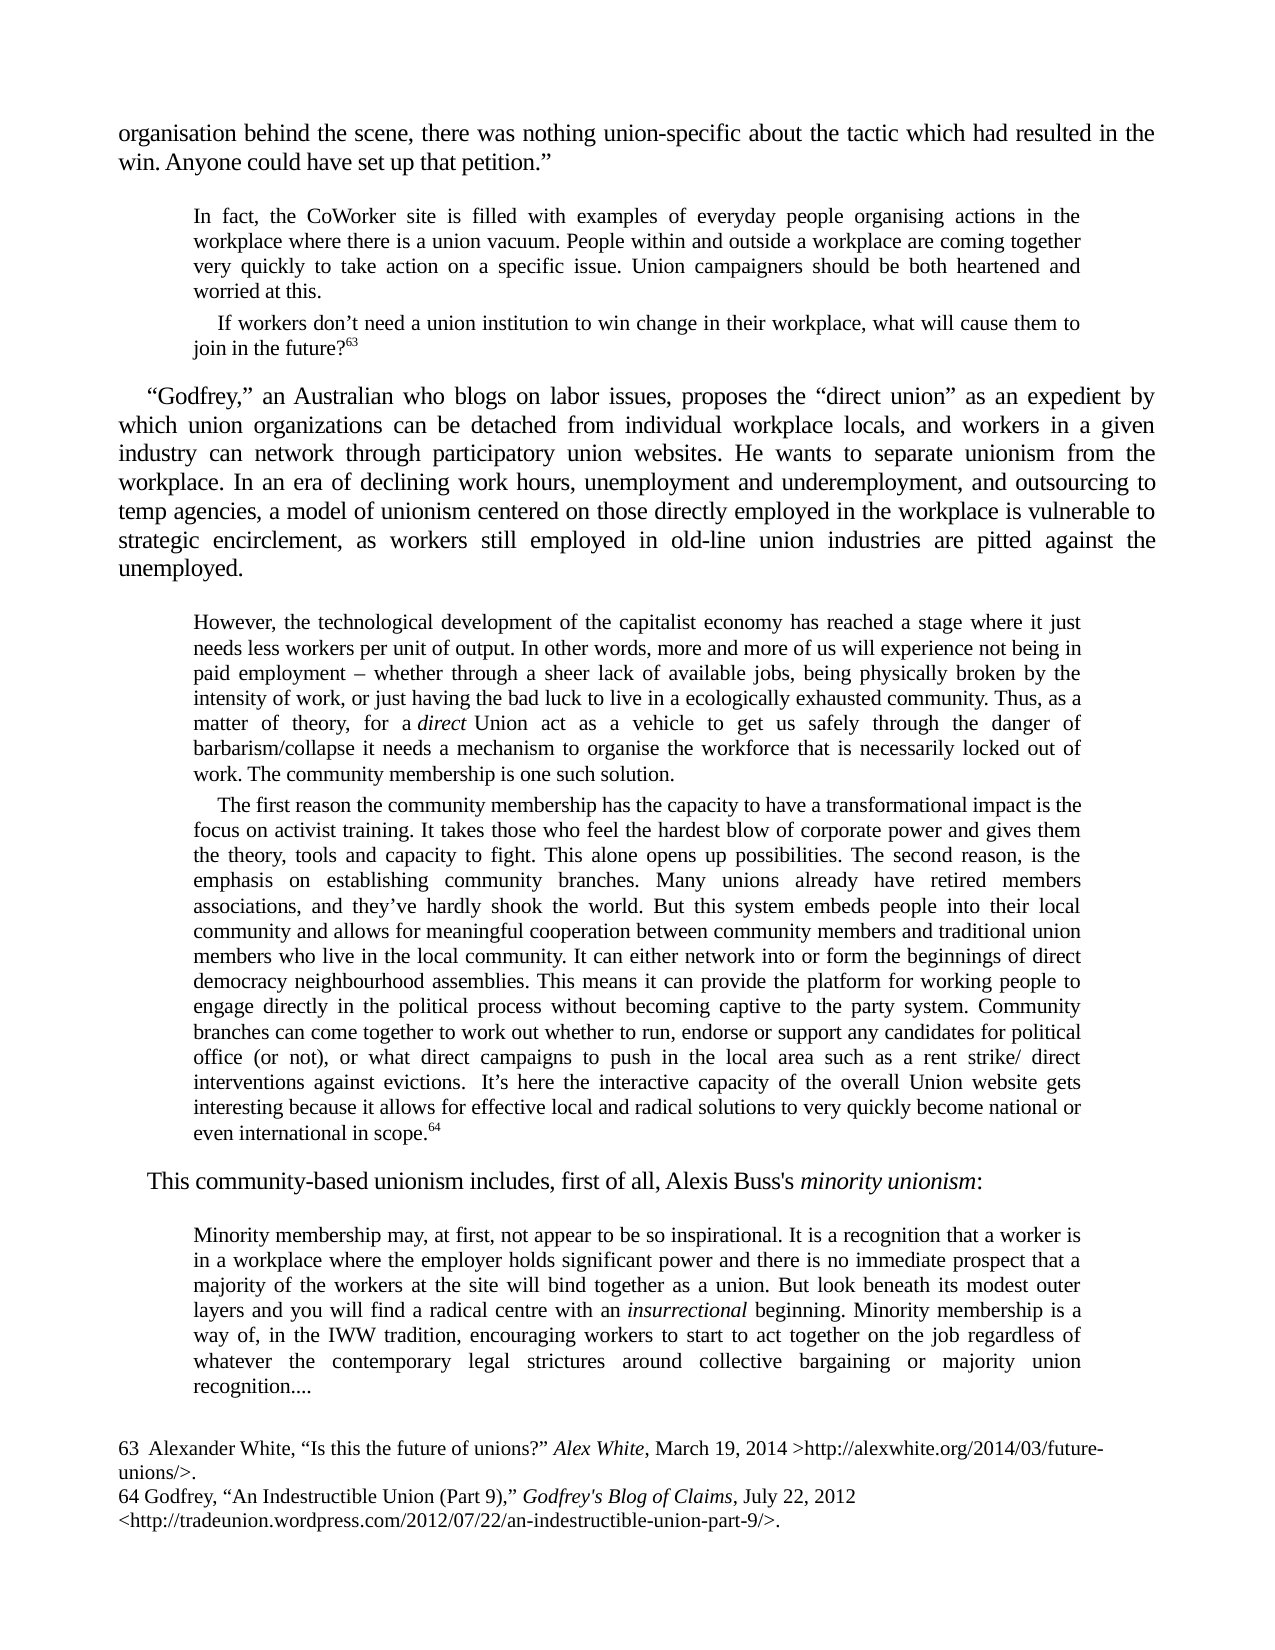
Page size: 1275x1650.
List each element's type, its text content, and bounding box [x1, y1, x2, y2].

text In fact, the CoWorker site is filled with examples of everyday people organising actions in the workplace where there is a union vacuum. People within and outside a workplace are coming together very quickly to take action on a specific issue. Union campaigners should be both heartened and worried at this. [193, 203, 1082, 303]
text Godfrey, “An Indestructible Union (Part 9),” Godfrey's Blog of Claims, July 22, 2012 <http://tradeunion.wordpress.com/2012/07/22/an-indestructible-union-part-9/>. [118, 1484, 1157, 1532]
text “Godfrey,” an Australian who blogs on labor issues, proposes the “direct union” as an expedient by which union organizations can be detached from individual workplace locals, and workers in a given industry can network through participatory union websites. He wants to separate unionism from the workplace. In an era of declining work hours, unemployment and underemployment, and outsourcing to temp agencies, a model of unionism centered on those directly employed in the workplace is vulnerable to strategic encirclement, as workers still employed in old-line union industries are pitted against the unemployed. [118, 381, 1157, 582]
text This community-based unionism includes, first of all, Alexis Buss's minority unionism: [118, 1166, 1157, 1194]
text Alexander White, “Is this the future of unions?” Alex White, March 19, 2014 >http://alexwhite.org/2014/03/future-unions/>. [118, 1436, 1157, 1484]
text Minority membership may, at first, not appear to be so inspirational. It is a recognition that a worker is in a workplace where the employer holds significant power and there is no immediate prospect that a majority of the workers at the site will bind together as a union. But look beneath its modest outer layers and you will find a radical centre with an insurrectional beginning. Minority membership is a way of, in the IWW tradition, encouraging workers to start to act together on the job regardless of whatever the contemporary legal strictures around collective bargaining or majority union recognition.... [193, 1222, 1082, 1398]
text organisation behind the scene, there was nothing union-specific about the tactic which had resulted in the win. Anyone could have set up that petition.” [118, 118, 1157, 176]
text However, the technological development of the capitalist economy has reached a stage where it just needs less workers per unit of output. In other words, more and more of us will experience not being in paid employment – whether through a sheer lack of available jobs, being physically broken by the intensity of work, or just having the bad luck to live in a ecologically exhausted community. Thus, as a matter of theory, for a direct Union act as a vehicle to get us safely through the danger of barbarism/collapse it needs a mechanism to organise the workforce that is necessarily locked out of work. The community membership is one such solution. [193, 609, 1082, 786]
text If workers don’t need a union institution to win change in their workplace, what will cause them to join in the future? [193, 309, 1082, 360]
text The first reason the community membership has the capacity to have a transformational impact is the focus on activist training. It takes those who feel the hardest blow of corporate power and gives them the theory, tools and capacity to fight. This alone opens up possibilities. The second reason, is the emphasis on establishing community branches. Many unions already have retired members associations, and they’ve hardly shook the world. But this system embeds people into their local community and allows for meaningful cooperation between community members and traditional union members who live in the local community. It can either network into or form the beginnings of direct democracy neighbourhood assemblies. This means it can provide the platform for working people to engage directly in the political process without becoming captive to the party system. Community branches can come together to work out whether to run, endorse or support any candidates for political office (or not), or what direct campaigns to push in the local area such as a rent strike/ direct interventions against evictions. It’s here the interactive capacity of the overall Union website gets interesting because it allows for effective local and radical solutions to very quickly become national or even international in scope. [193, 792, 1082, 1145]
